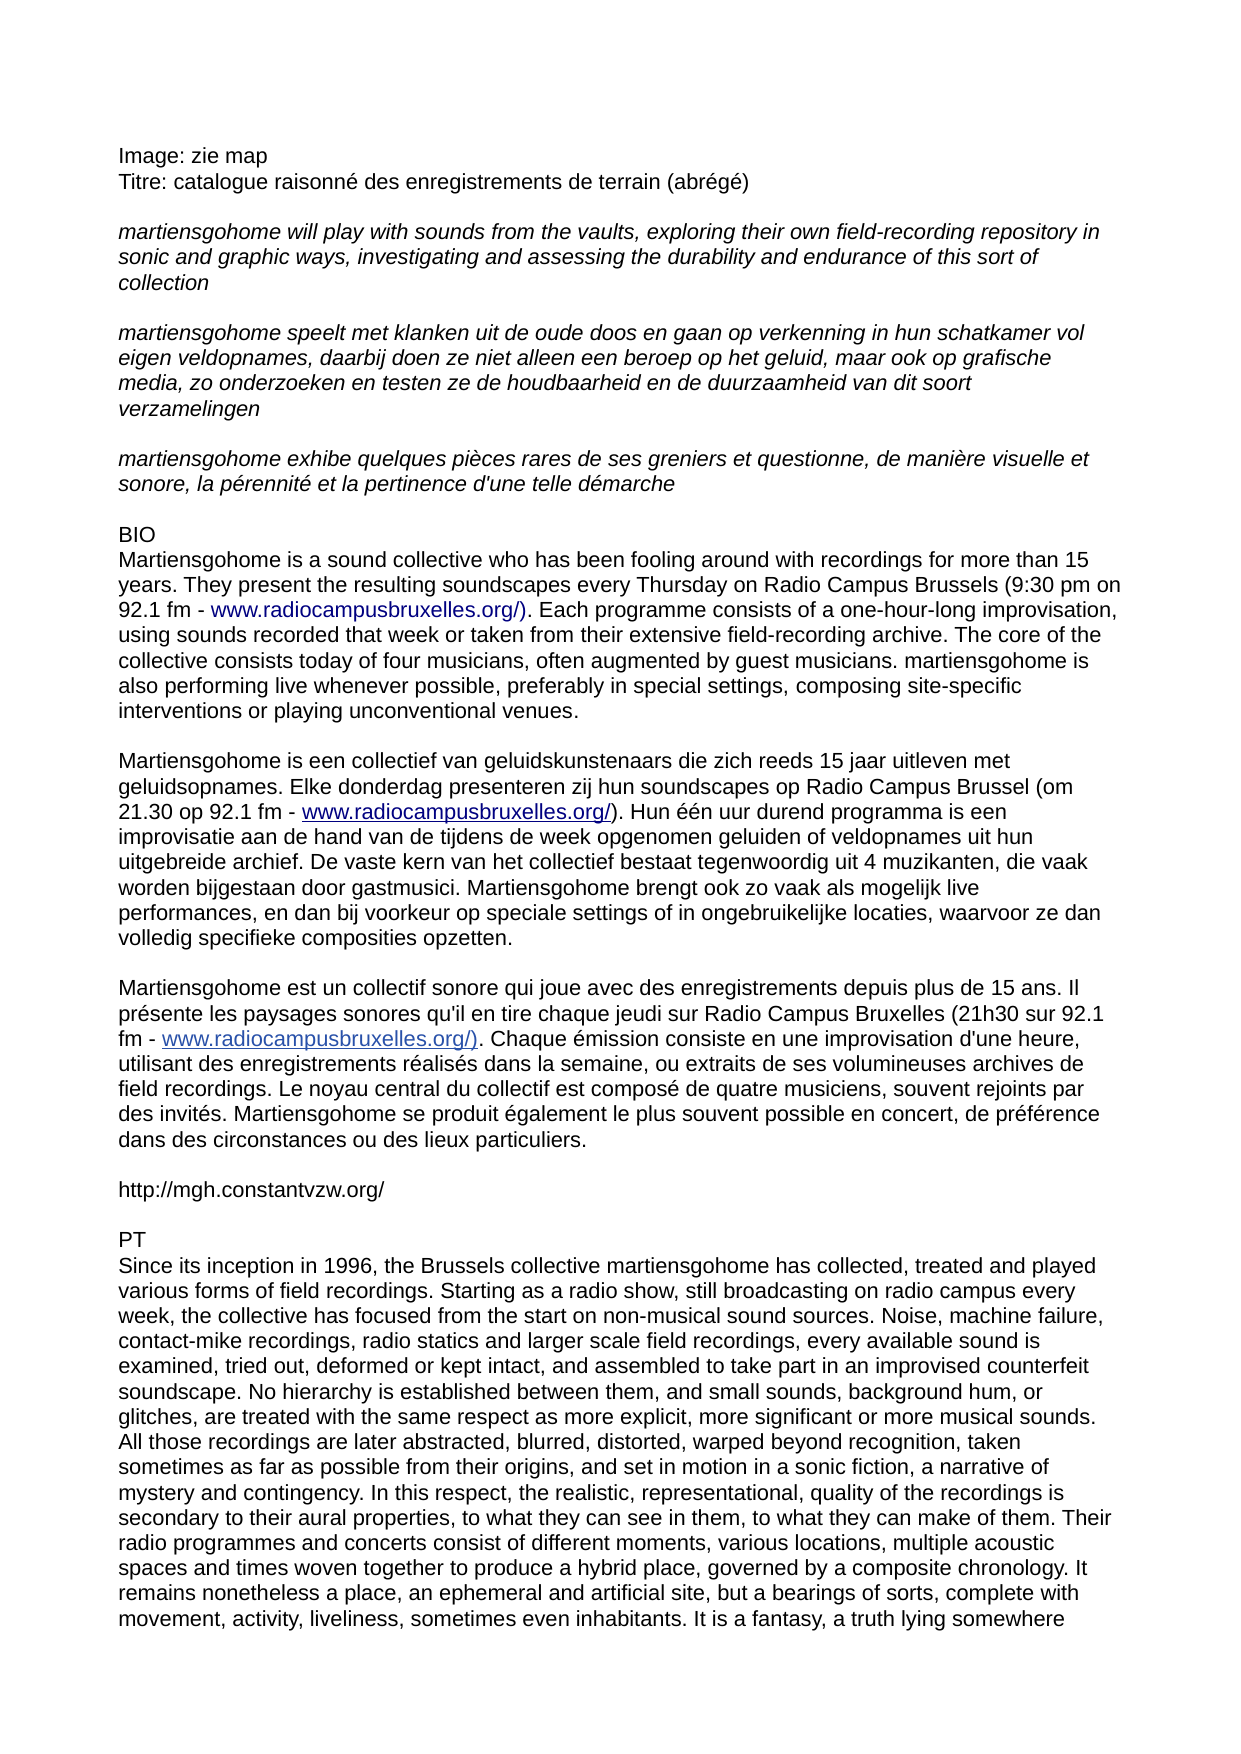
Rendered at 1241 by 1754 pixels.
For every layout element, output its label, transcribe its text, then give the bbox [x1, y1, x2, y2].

text martiensgohome will play with sounds from the vaults, exploring their own field-recording repository in sonic and graphic ways, investigating and assessing the durability and endurance of this sort of collection [118, 219, 1122, 294]
text martiensgohome speelt met klanken uit de oude doos en gaan op verkenning in hun schatkamer vol eigen veldopnames, daarbij doen ze niet alleen een beroep op het geluid, maar ook op grafische media, zo onderzoeken en testen ze de houdbaarheid en de duurzaamheid van dit soort verzamelingen [118, 320, 1122, 421]
text Image: zie map [118, 143, 1122, 168]
text BIO [118, 521, 1122, 547]
text http://mgh.constantvzw.org/ [118, 1177, 1122, 1202]
text Since its inception in 1996, the Brussels collective martiensgohome has collected, treated and played various forms of field recordings. Starting as a radio show, still broadcasting on radio campus every week, the collective has focused from the start on non-musical sound sources. Noise, machine failure, contact-mike recordings, radio statics and larger scale field recordings, every available sound is examined, tried out, deformed or kept intact, and assembled to take part in an improvised counterfeit soundscape. No hierarchy is established between them, and small sounds, background hum, or glitches, are treated with the same respect as more explicit, more significant or more musical sounds. All those recordings are later abstracted, blurred, distorted, warped beyond recognition, taken sometimes as far as possible from their origins, and set in motion in a sonic fiction, a narrative of mystery and contingency. In this respect, the realistic, representational, quality of the recordings is secondary to their aural properties, to what they can see in them, to what they can make of them. Their radio programmes and concerts consist of different moments, various locations, multiple acoustic spaces and times woven together to produce a hybrid place, governed by a composite chronology. It remains nonetheless a place, an ephemeral and artificial site, but a bearings of sorts, complete with movement, activity, liveliness, sometimes even inhabitants. It is a fantasy, a truth lying somewhere [118, 1252, 1122, 1631]
text PT [118, 1227, 1122, 1252]
text Martiensgohome is een collectief van geluidskunstenaars die zich reeds 15 jaar uitleven met geluidsopnames. Elke donderdag presenteren zij hun soundscapes op Radio Campus Brussel (om 21.30 op 92.1 fm - www.radiocampusbruxelles.org/). Hun één uur durend programma is een improvisatie aan de hand van de tijdens de week opgenomen geluiden of veldopnames uit hun uitgebreide archief. De vaste kern van het collectief bestaat tegenwoordig uit 4 muzikanten, die vaak worden bijgestaan door gastmusici. Martiensgohome brengt ook zo vaak als mogelijk live performances, en dan bij voorkeur op speciale settings of in ongebruikelijke locaties, waarvoor ze dan volledig specifieke composities opzetten. [118, 748, 1122, 950]
text Martiensgohome est un collectif sonore qui joue avec des enregistrements depuis plus de 15 ans. Il présente les paysages sonores qu'il en tire chaque jeudi sur Radio Campus Bruxelles (21h30 sur 92.1 fm - www.radiocampusbruxelles.org/). Chaque émission consiste en une improvisation d'une heure, utilisant des enregistrements réalisés dans la semaine, ou extraits de ses volumineuses archives de field recordings. Le noyau central du collectif est composé de quatre musiciens, souvent rejoints par des invités. Martiensgohome se produit également le plus souvent possible en concert, de préférence dans des circonstances ou des lieux particuliers. [118, 975, 1122, 1152]
text Titre: catalogue raisonné des enregistrements de terrain (abrégé) [118, 168, 1122, 194]
text Martiensgohome is a sound collective who has been fooling around with recordings for more than 15 years. They present the resulting soundscapes every Thursday on Radio Campus Brussels (9:30 pm on 92.1 fm - www.radiocampusbruxelles.org/). Each programme consists of a one-hour-long improvisation, using sounds recorded that week or taken from their extensive field-recording archive. The core of the collective consists today of four musicians, often augmented by guest musicians. martiensgohome is also performing live whenever possible, preferably in special settings, composing site-specific interventions or playing unconventional venues. [118, 547, 1122, 723]
text martiensgohome exhibe quelques pièces rares de ses greniers et questionne, de manière visuelle et sonore, la pérennité et la pertinence d'une telle démarche [118, 446, 1122, 496]
